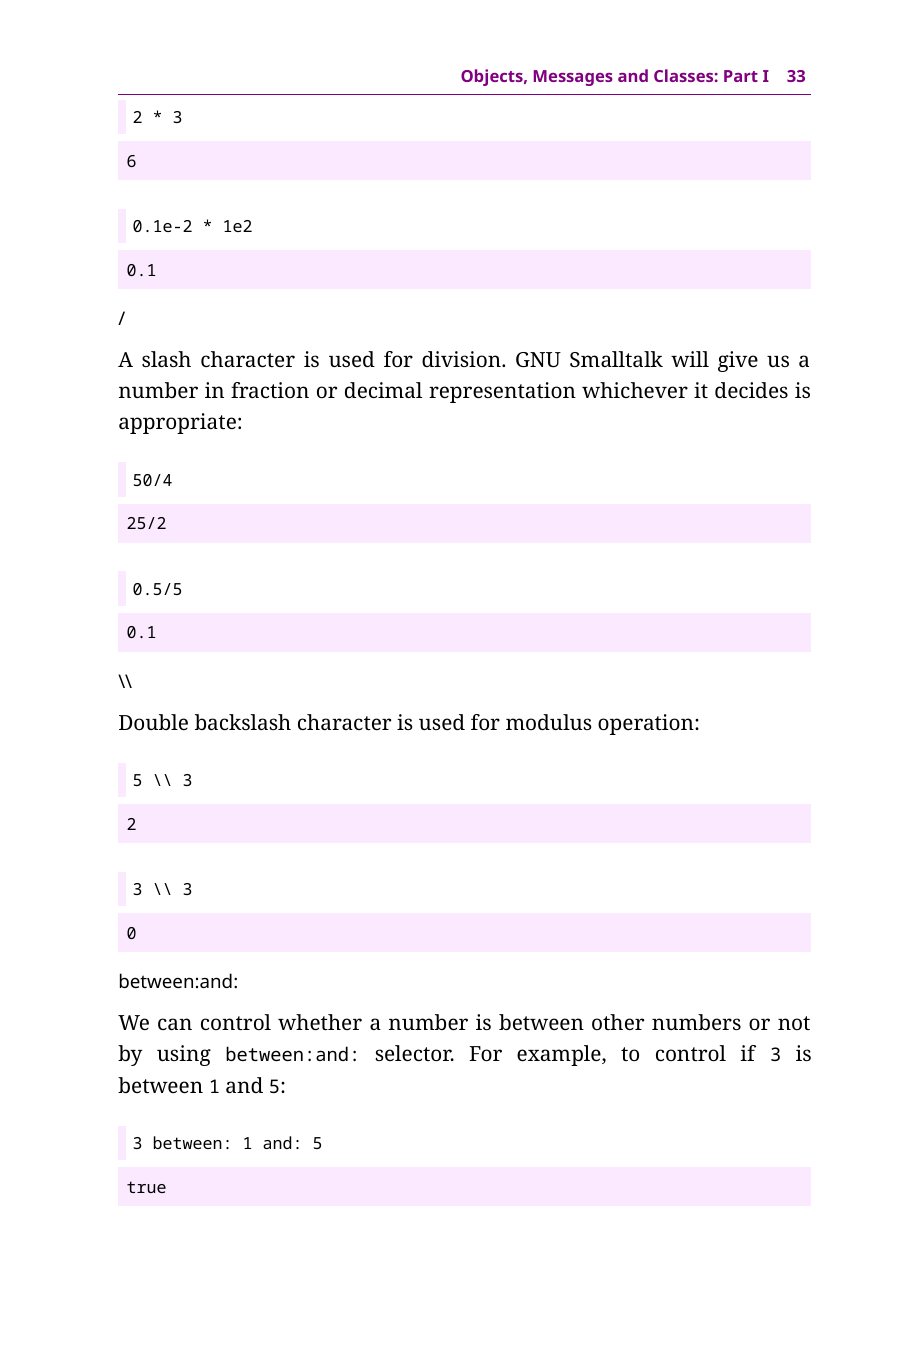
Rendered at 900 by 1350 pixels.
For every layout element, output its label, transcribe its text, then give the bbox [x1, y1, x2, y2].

text We can control whether a number is between other numbers or not by using between:and: selector. For example, to control if 3 is between 1 and 5: [118, 1008, 811, 1099]
text 0.1 [126, 621, 803, 644]
subtitle / [118, 305, 811, 331]
text 0.1e-2 * 1e2 [118, 208, 811, 243]
text 0.5/5 [126, 571, 811, 606]
text 0 [126, 921, 803, 944]
text true [126, 1175, 803, 1198]
text Double backslash character is used for modulus operation: [118, 708, 811, 736]
text A slash character is used for division. GNU Smalltalk will give us a number in fraction or decimal representation whichever it decides is appropriate: [118, 345, 811, 436]
text 2 [126, 813, 803, 835]
text 25/2 [126, 512, 803, 535]
subtitle between:and: [118, 968, 811, 994]
text 2 * 3 [126, 100, 811, 134]
text 3 \\ 3 [126, 872, 811, 906]
text 0.1 [126, 258, 803, 281]
subtitle \\ [118, 668, 811, 694]
text 3 between: 1 and: 5 [126, 1126, 811, 1160]
text 50/4 [126, 462, 811, 497]
text 5 \\ 3 [126, 763, 811, 797]
text 6 [126, 149, 803, 172]
